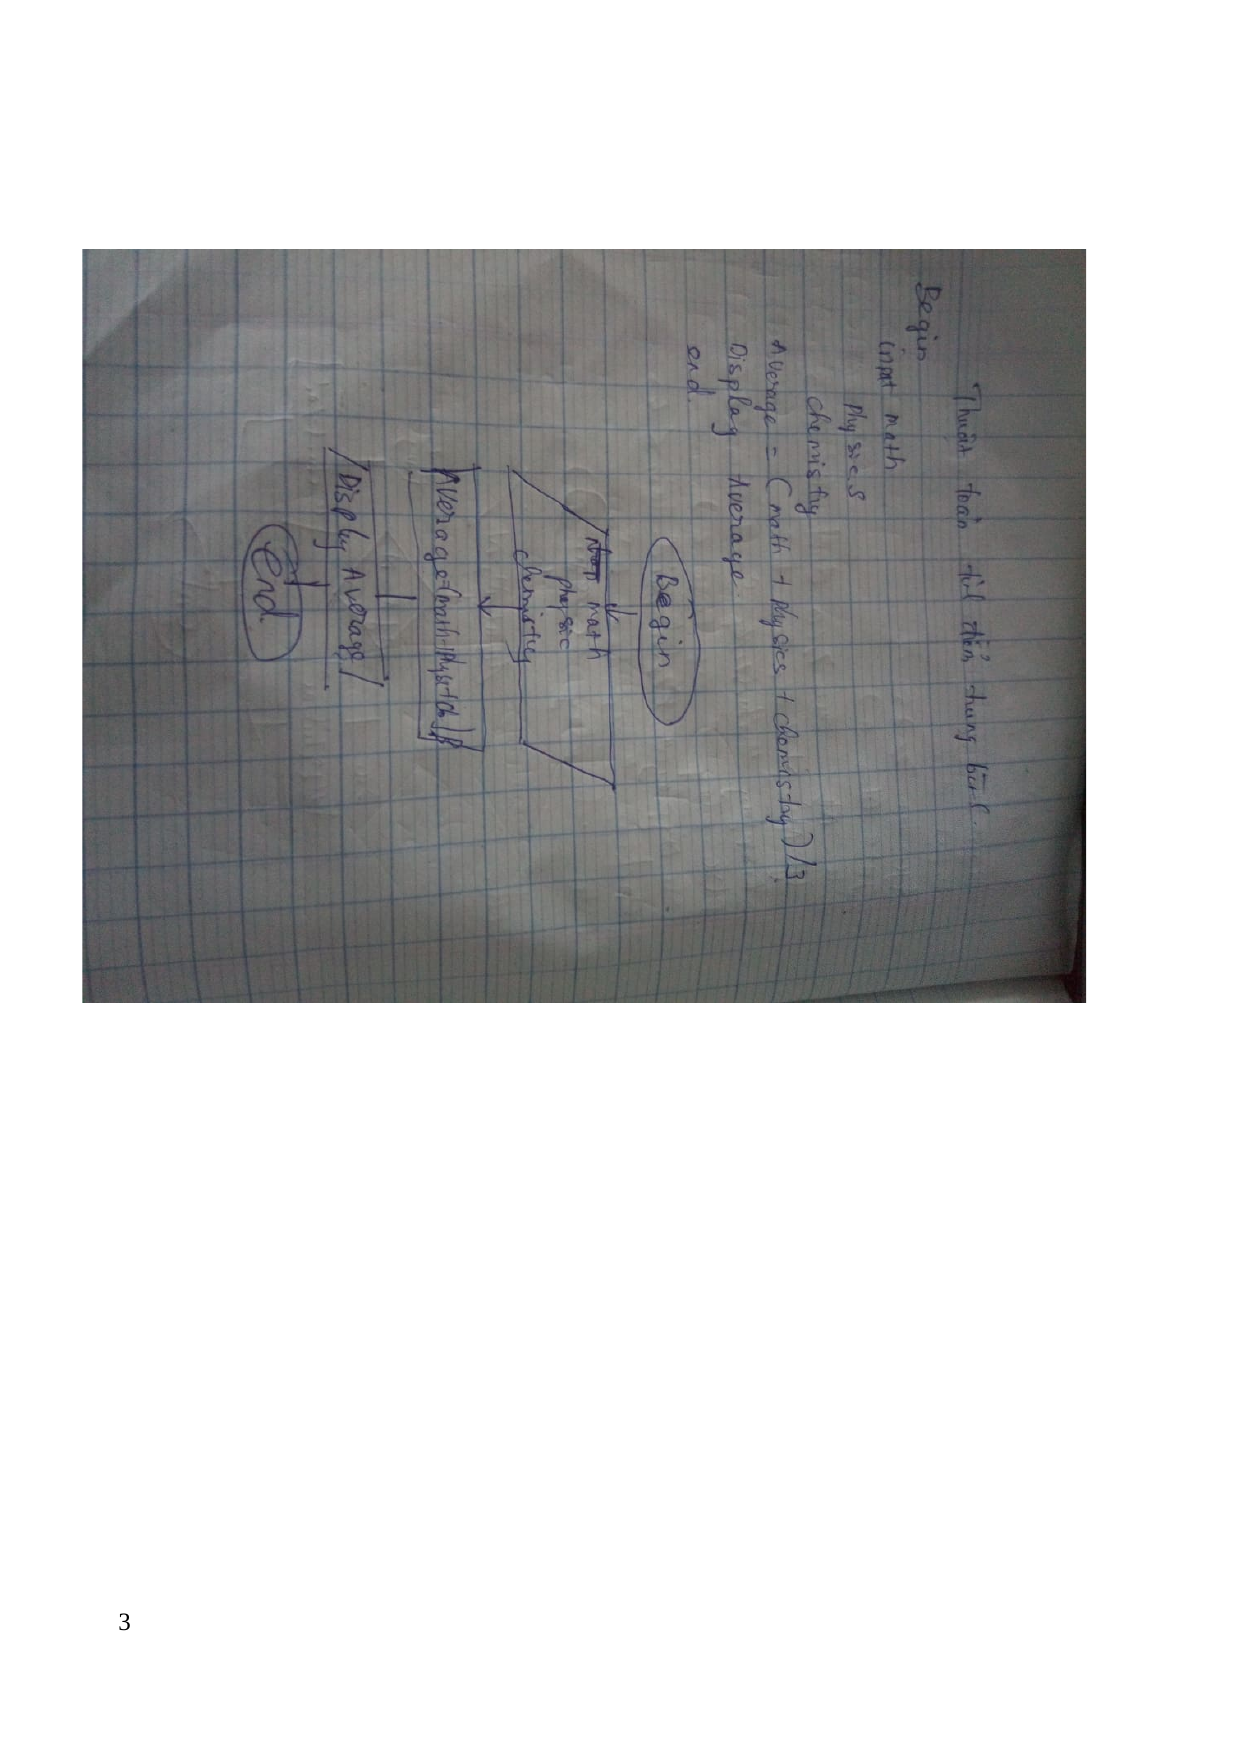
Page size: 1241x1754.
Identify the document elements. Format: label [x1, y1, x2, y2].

picture [82, 249, 1087, 1003]
